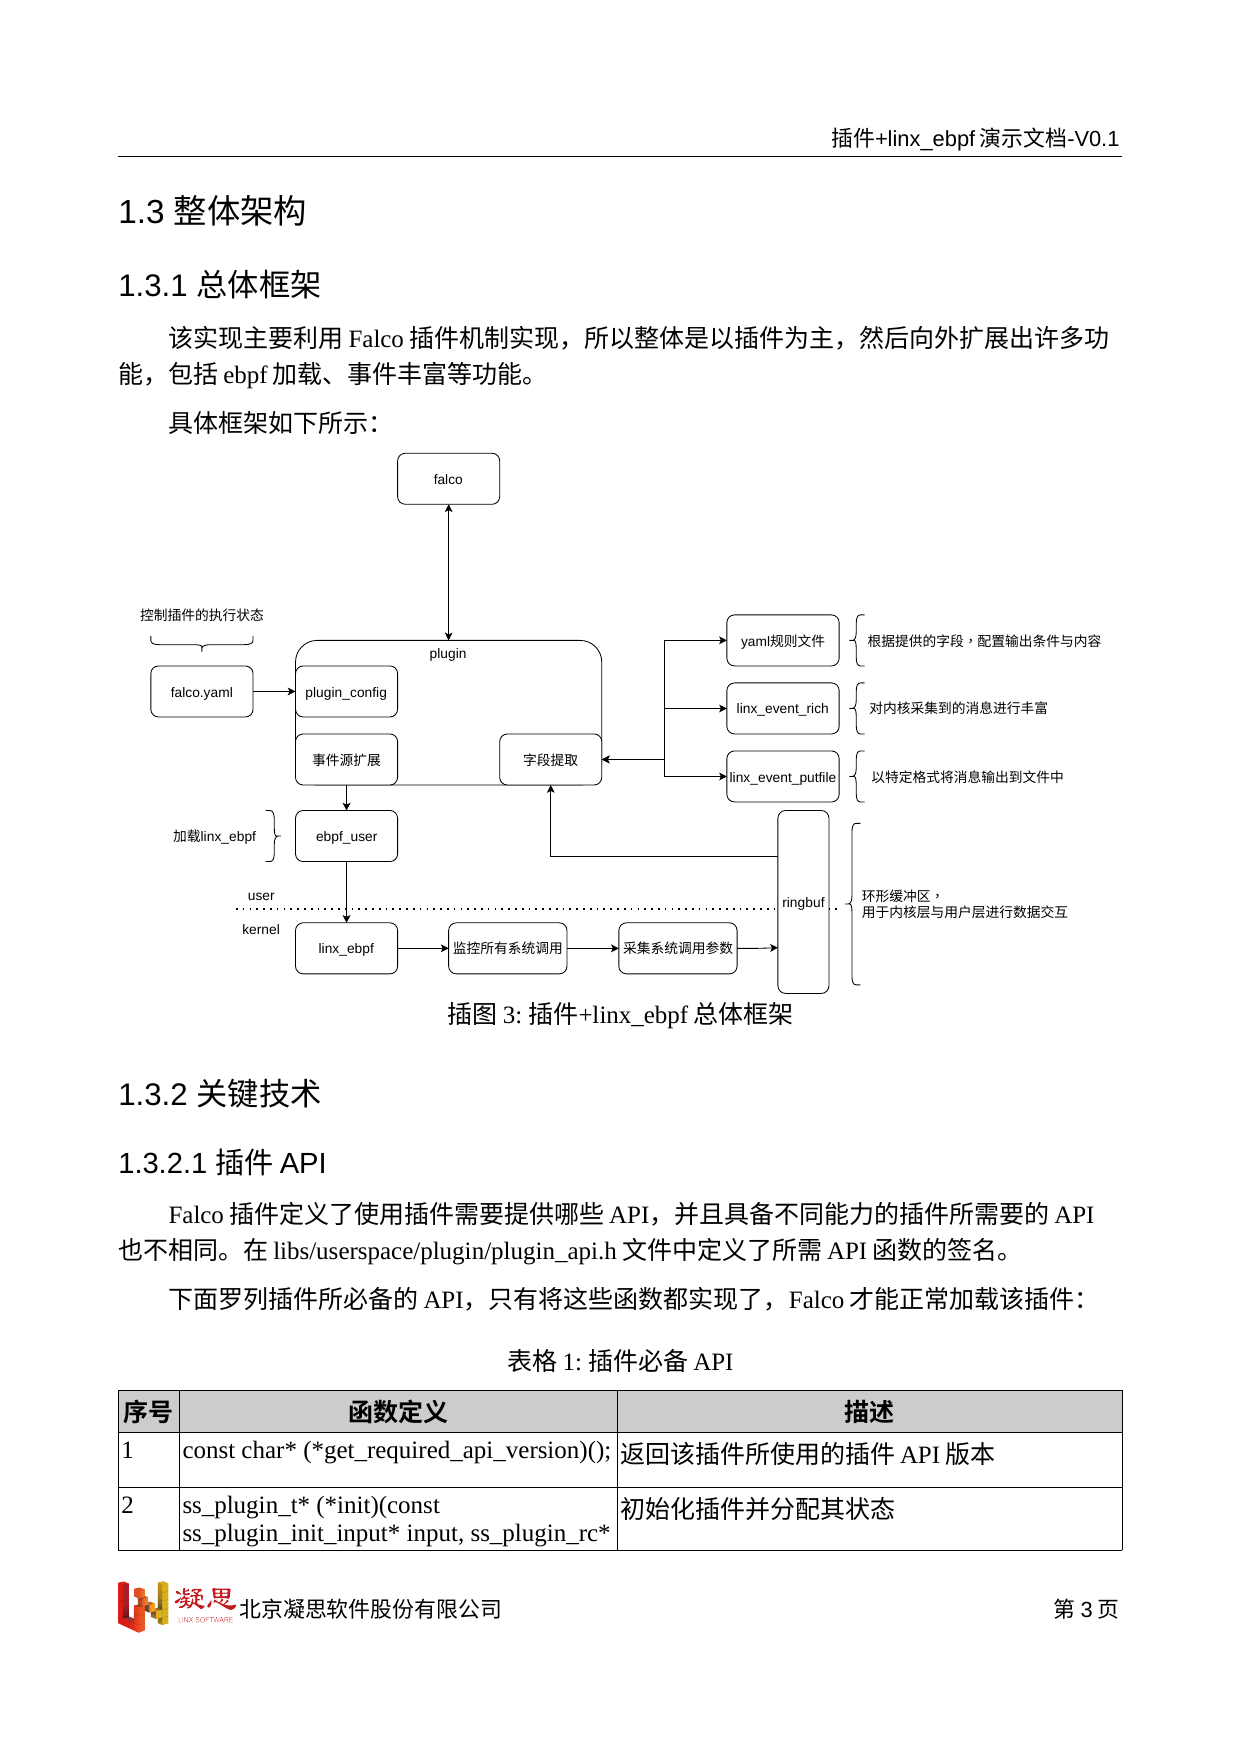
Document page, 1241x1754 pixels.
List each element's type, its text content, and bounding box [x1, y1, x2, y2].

table_cell 初始化插件并分配其状态 [618, 1488, 1122, 1550]
table_header 描述 [618, 1391, 1122, 1432]
table_cell 返回该插件所使用的插件API版本 [618, 1433, 1122, 1487]
subtitle 总体框架 [118, 261, 1122, 306]
text Falco插件定义了使用插件需要提供哪些API，并且具备不同能力的插件所需要的API也不相同。在libs/userspace/plugin/plugin_api.h文件中定义了所需API函数的签名。 [118, 1194, 1122, 1267]
text 该实现主要利用Falco插件机制实现，所以整体是以插件为主，然后向外扩展出许多功能，包括ebpf加载、事件丰富等功能。 [118, 318, 1122, 391]
text 下面罗列插件所必备的API，只有将这些函数都实现了，Falco才能正常加载该插件： [118, 1279, 1122, 1316]
text 具体框架如下所示： [118, 403, 1122, 440]
table_cell 2 [119, 1488, 179, 1550]
subtitle 整体架构 [118, 185, 1122, 233]
table_header 序号 [119, 1391, 179, 1432]
subtitle 插件API [118, 1139, 1122, 1182]
text 插图 3: 插件+linx_ebpf总体框架 [129, 465, 1111, 1031]
subtitle 关键技术 [118, 1069, 1122, 1114]
text 表格 1: 插件必备API [118, 1341, 1122, 1377]
table_header 函数定义 [180, 1391, 617, 1432]
table_cell ss_plugin_t* (*init)(const ss_plugin_init_input* input, ss_plugin_rc* [180, 1488, 617, 1550]
table_cell const char* (*get_required_api_version)(); [180, 1433, 617, 1487]
picture [118, 1581, 237, 1633]
table_cell 1 [119, 1433, 179, 1487]
